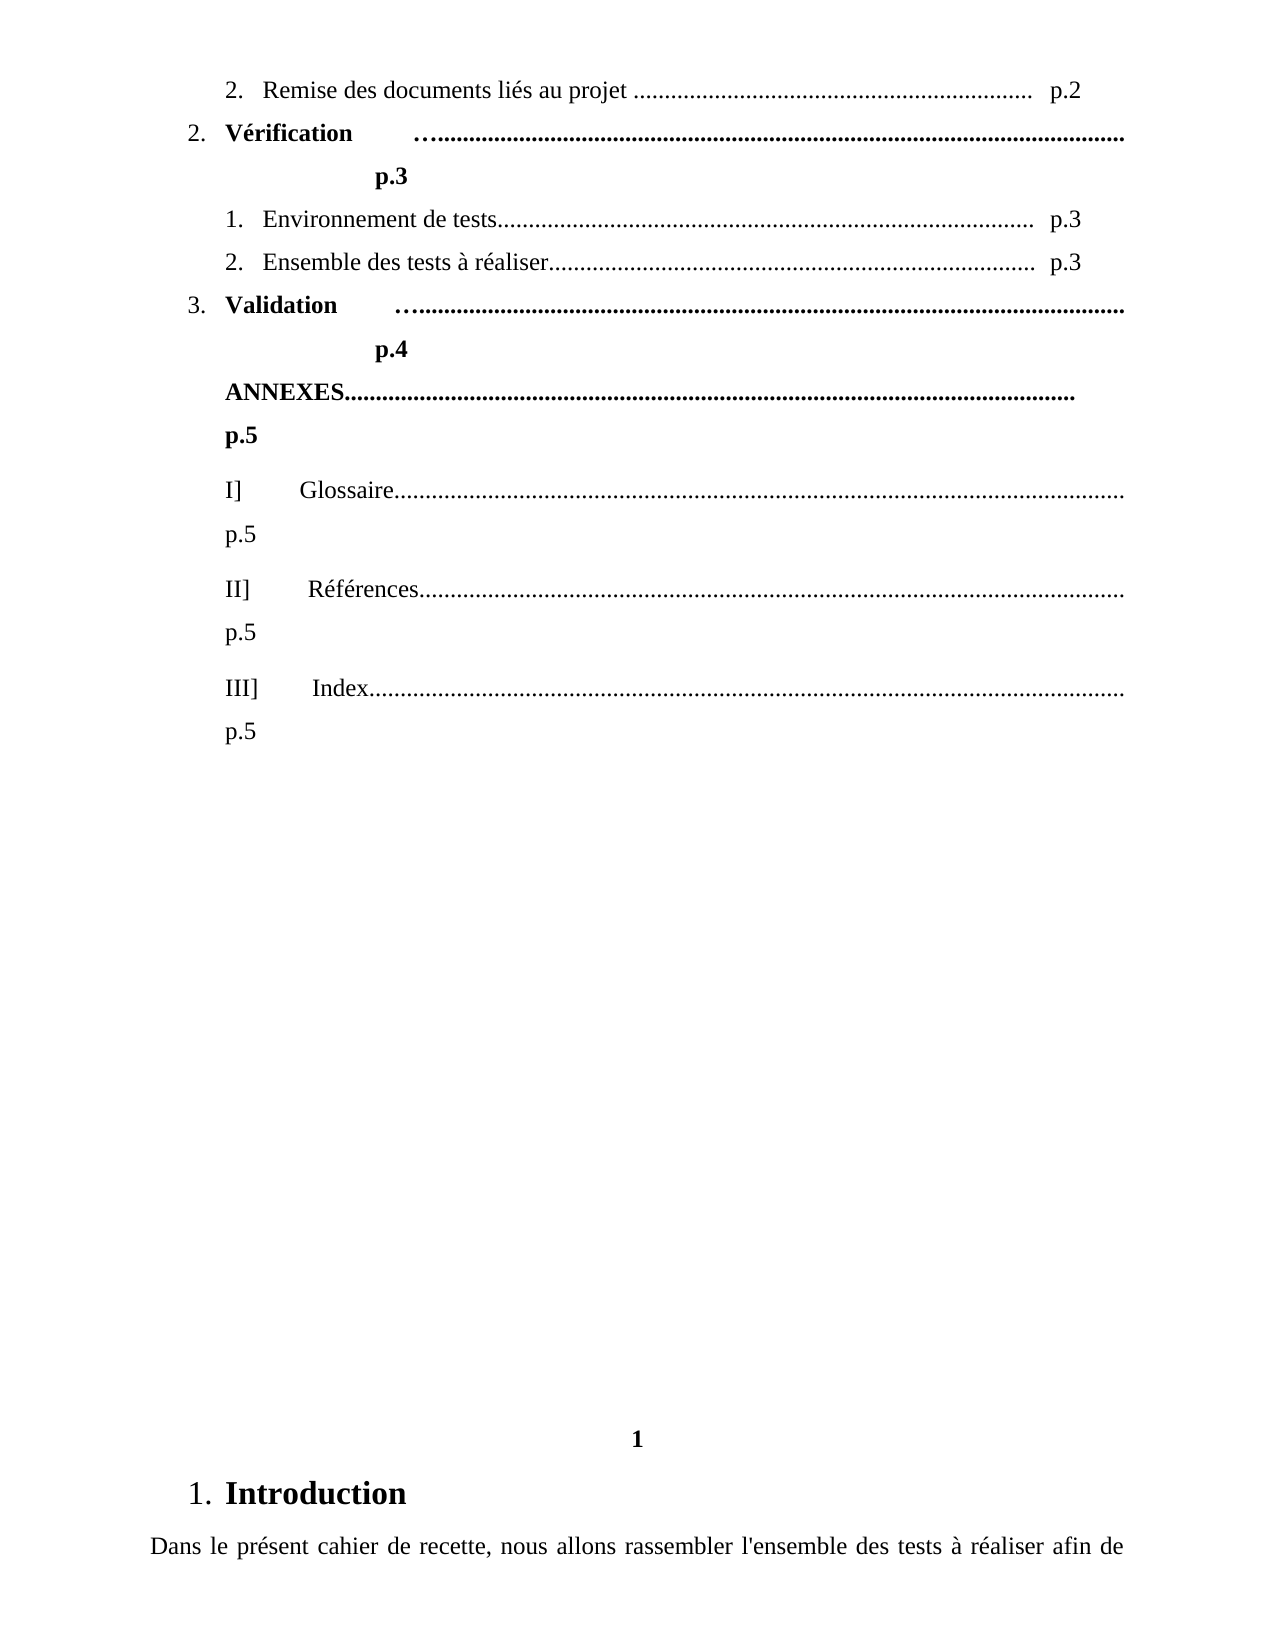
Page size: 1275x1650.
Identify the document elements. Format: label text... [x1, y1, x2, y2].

list Ensemble des tests à réaliser.............................................................................. p.3 [225, 247, 1125, 276]
text ANNEXES..................................................................................................................... p.5 [150, 377, 1125, 449]
text I] Glossaire..................................................................................................................... p.5 [150, 476, 1125, 547]
list Environnement de tests...................................................................................... p.3 [225, 204, 1125, 233]
list Vérification ….............................................................................................................. p.3 [187, 118, 1125, 190]
text Dans le présent cahier de recette, nous allons rassembler l'ensemble des tests à réaliser afin de [150, 1531, 1125, 1559]
list Introduction [187, 1473, 1125, 1512]
text II] Références................................................................................................................. p.5 [150, 574, 1125, 646]
list Remise des documents liés au projet ................................................................ p.2 [225, 75, 1125, 104]
text III] Index......................................................................................................................... p.5 [150, 673, 1125, 745]
table_header 1 [150, 1419, 1125, 1473]
list Validation …................................................................................................................. p.4 [187, 291, 1125, 362]
